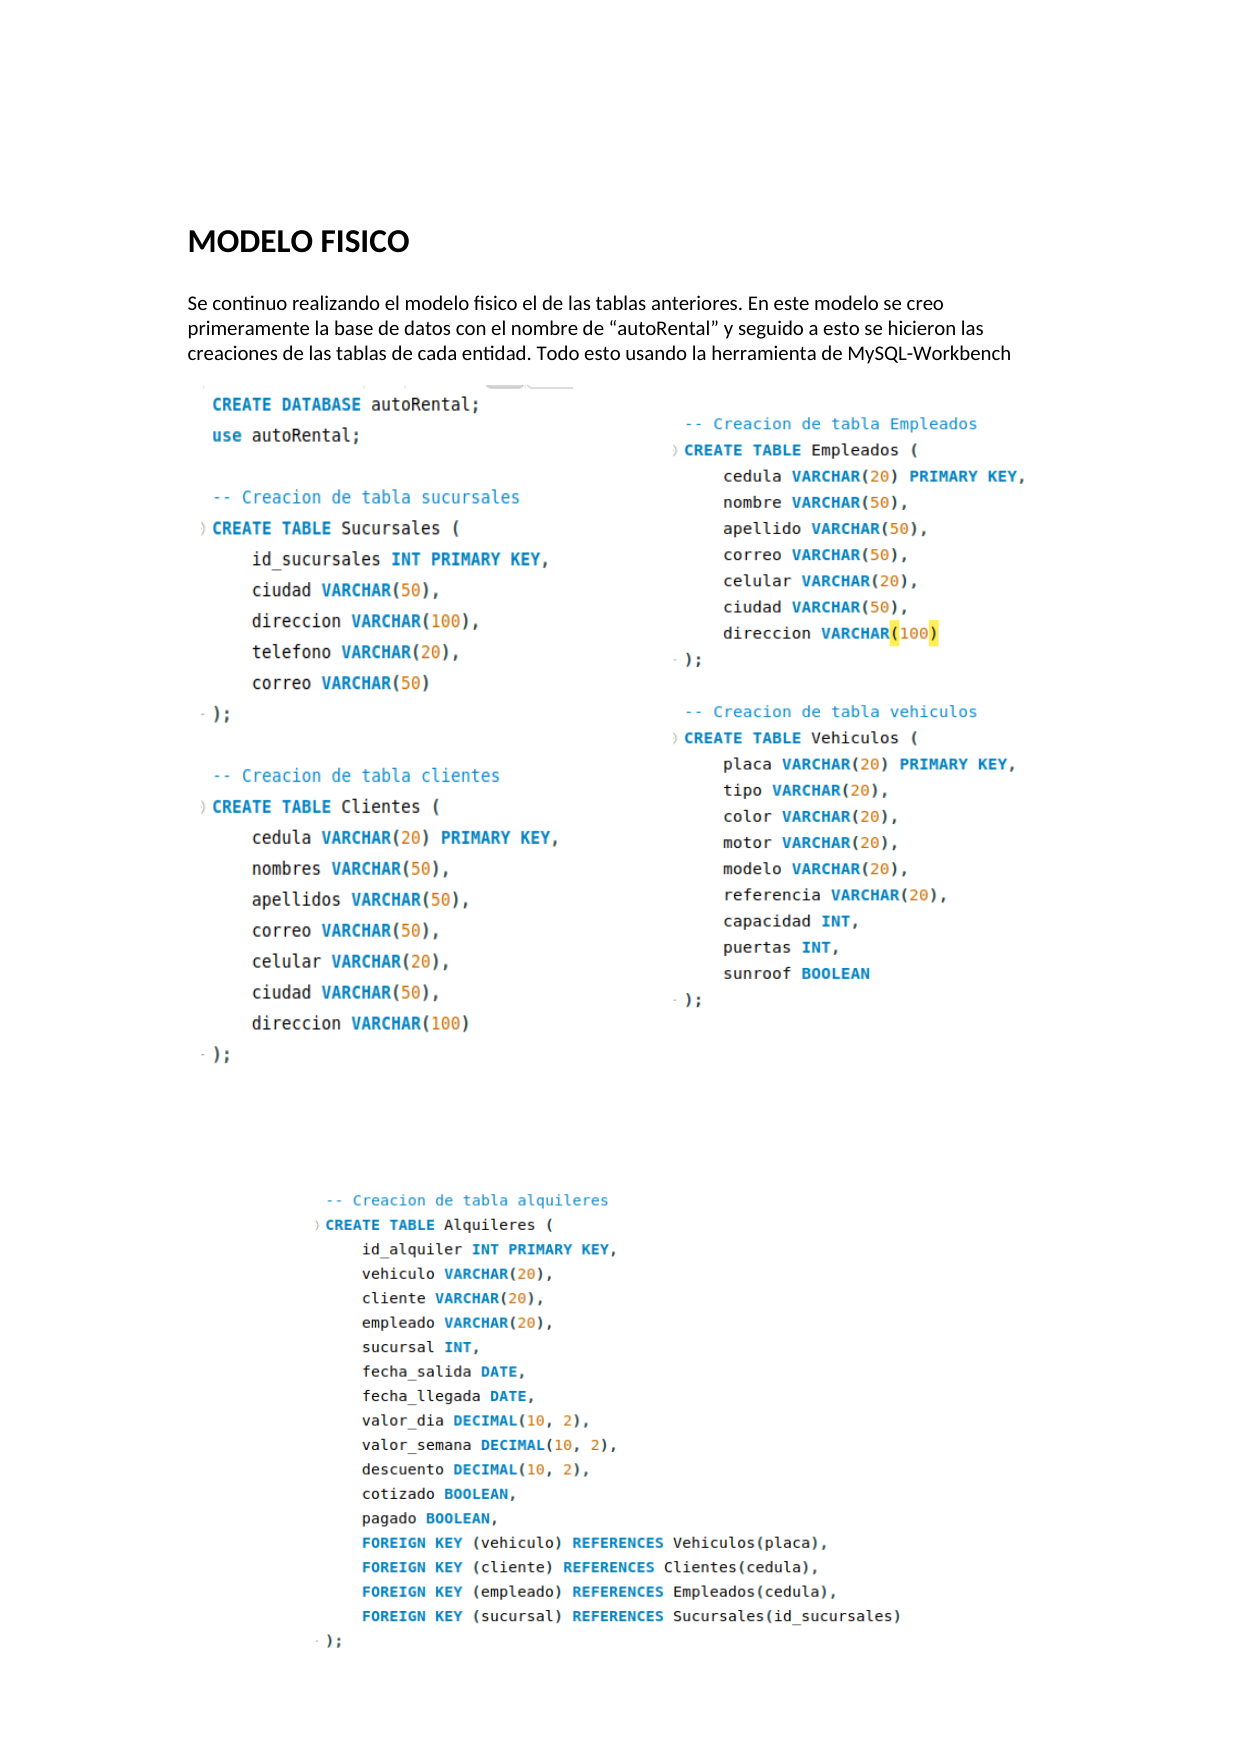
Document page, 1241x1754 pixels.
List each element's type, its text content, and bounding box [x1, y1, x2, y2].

picture [201, 385, 574, 1089]
text MODELO FISICO [187, 220, 1053, 261]
picture [315, 1181, 906, 1663]
picture [673, 405, 1034, 1016]
text Se continuo realizando el modelo fisico el de las tablas anteriores. En este modelo se creo primeramente la base de datos con el nombre de “autoRental” y seguido a esto se hicieron las creaciones de las tablas de cada entidad. Todo esto usando la herramienta de MySQL-Workbench [187, 290, 1053, 366]
